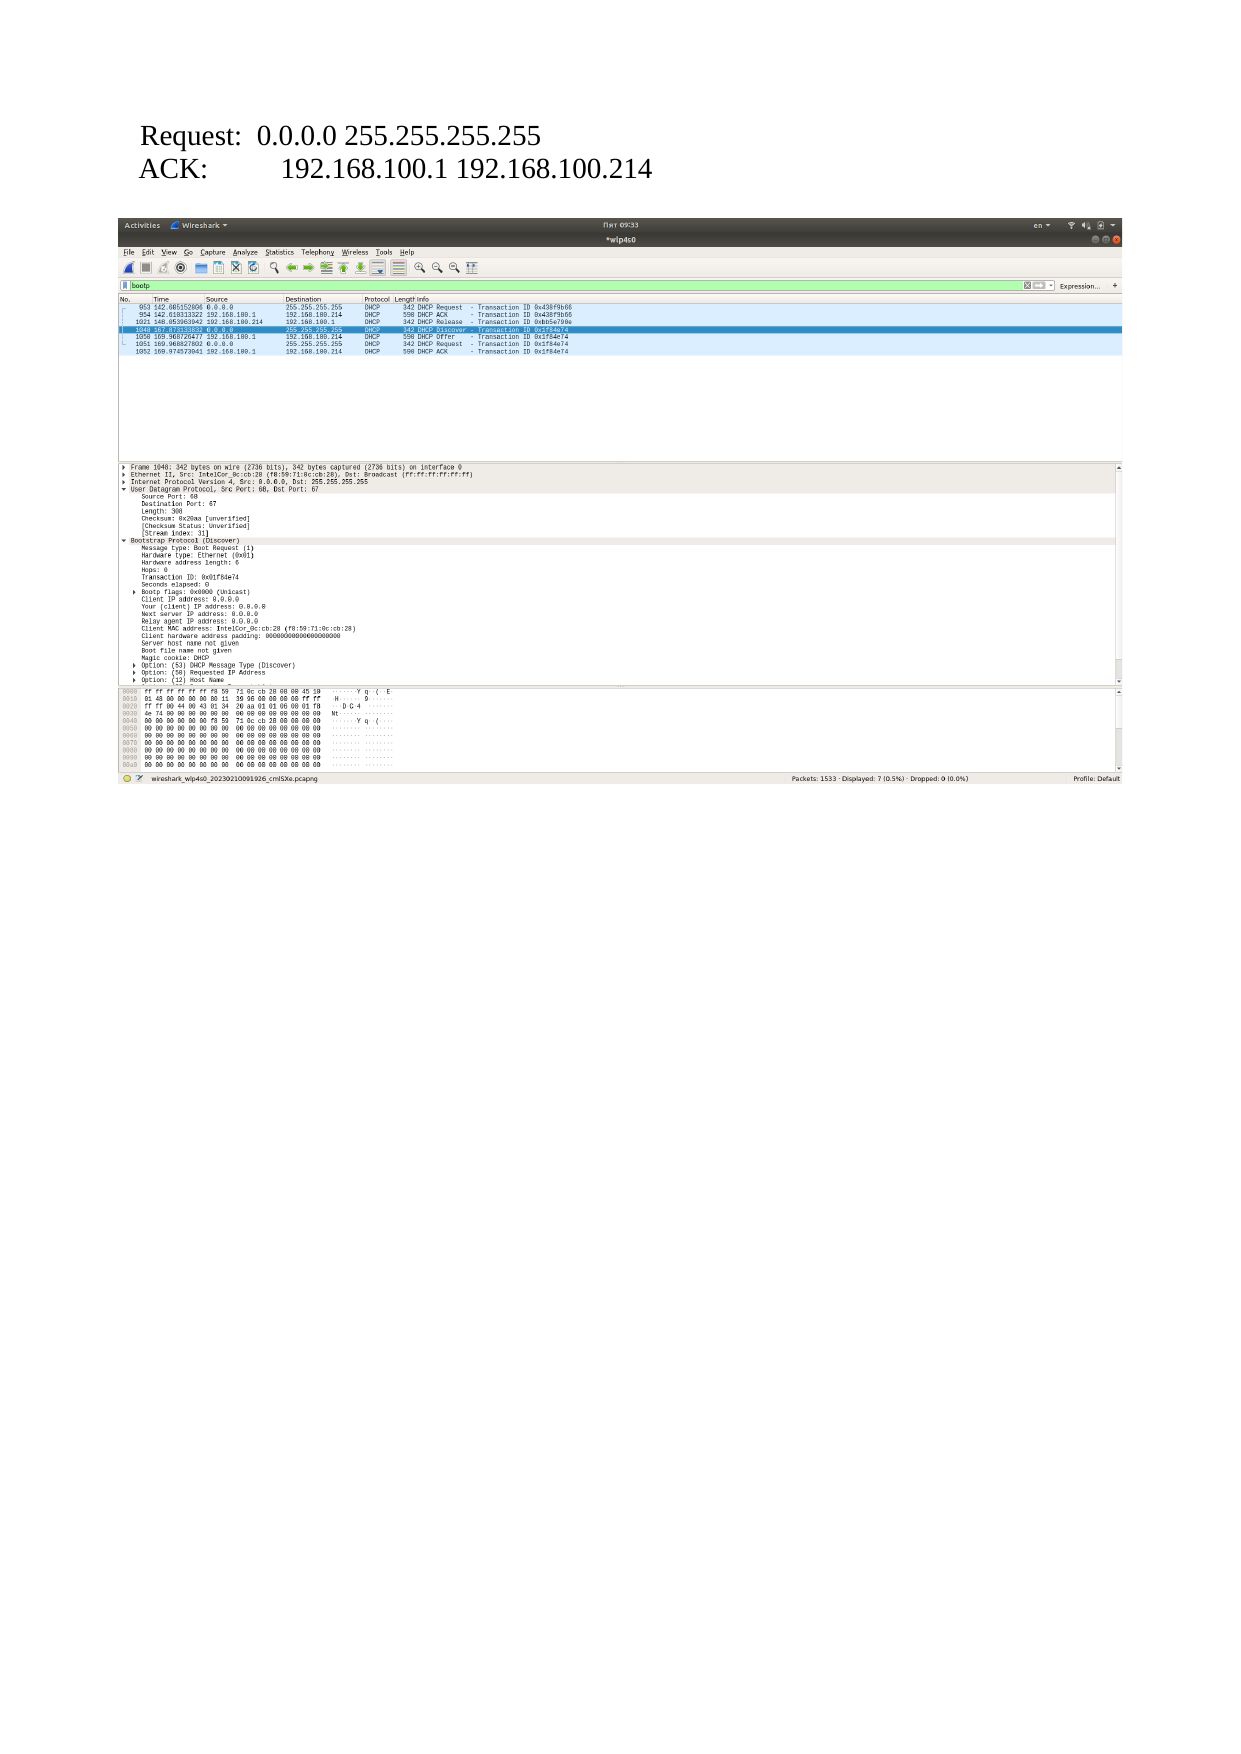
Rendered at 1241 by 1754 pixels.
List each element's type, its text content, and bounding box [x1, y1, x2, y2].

text Request: 0.0.0.0 255.255.255.255 [118, 118, 1122, 152]
picture [118, 218, 1123, 784]
text ACK: 192.168.100.1 192.168.100.214 [118, 152, 1122, 185]
